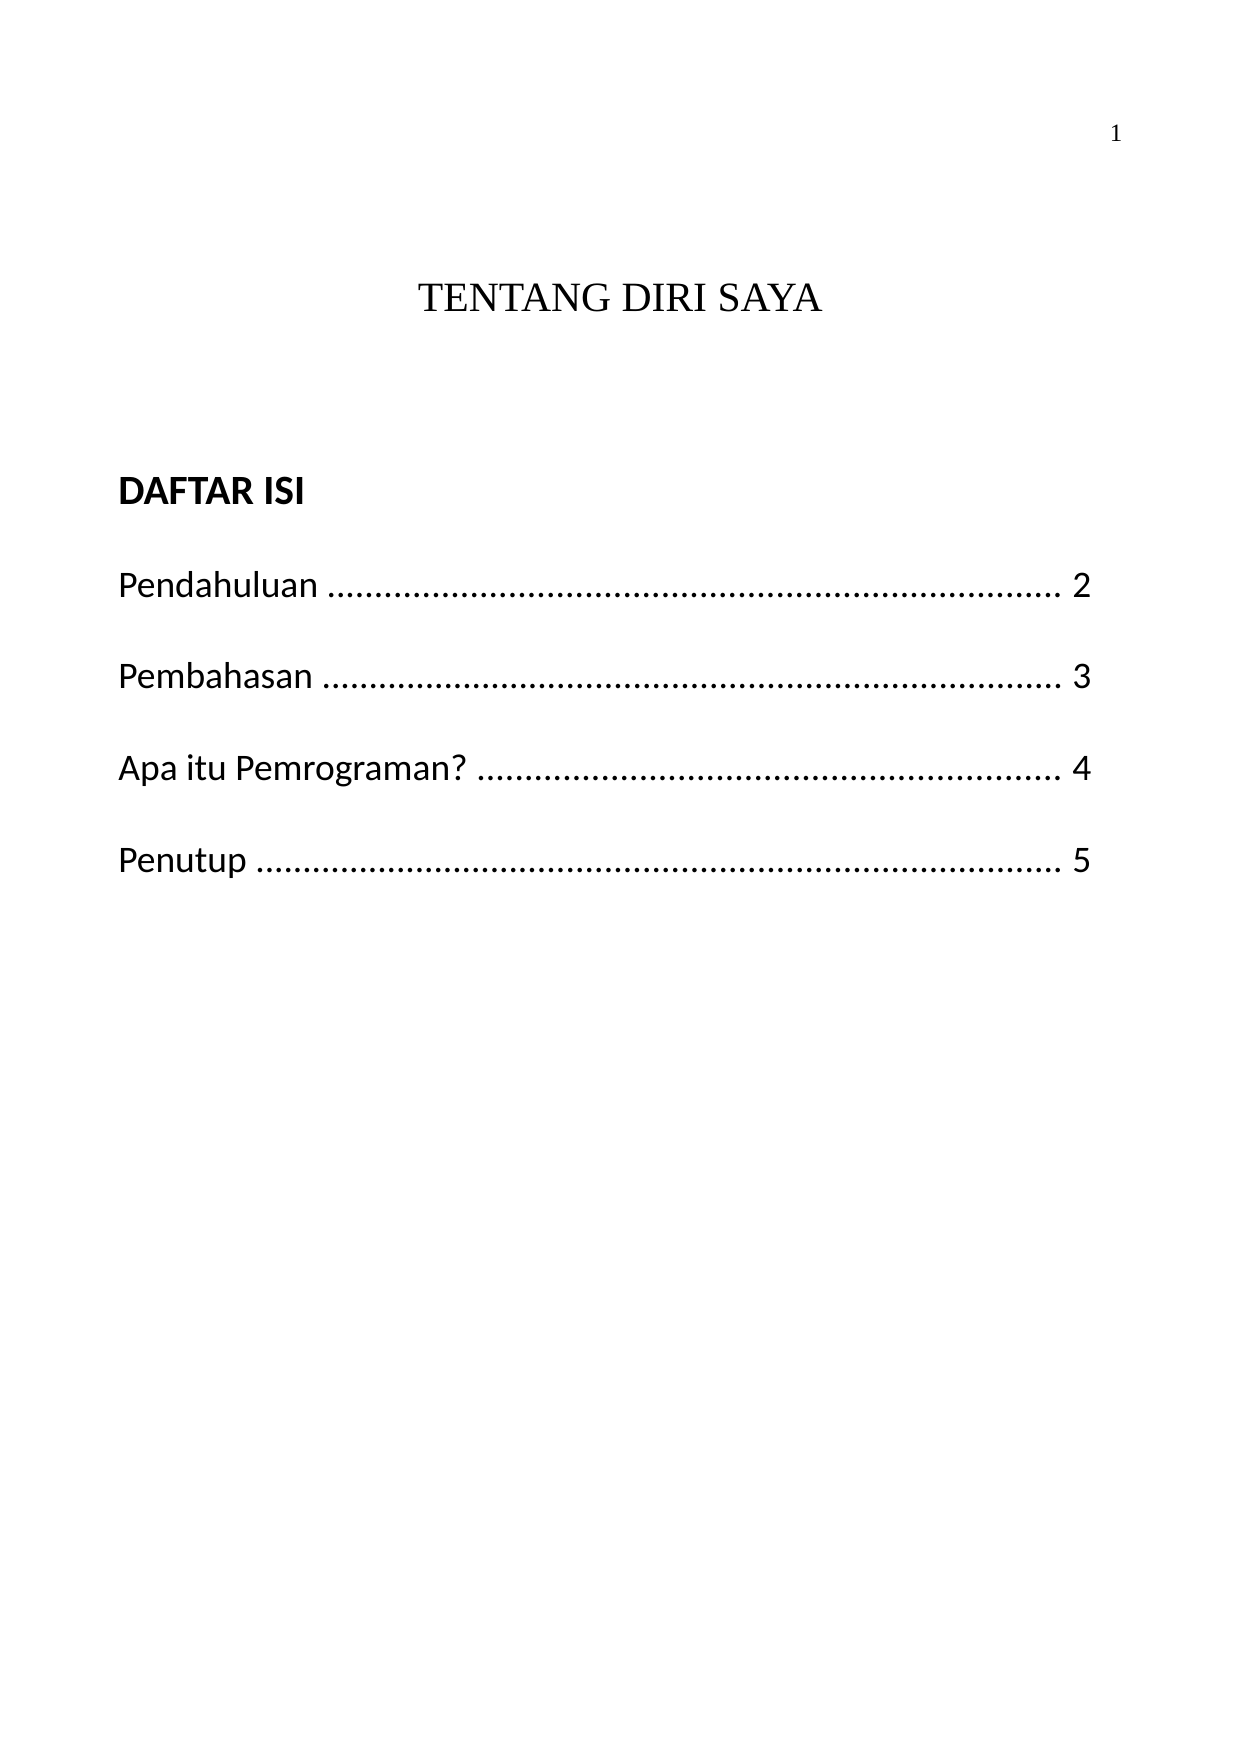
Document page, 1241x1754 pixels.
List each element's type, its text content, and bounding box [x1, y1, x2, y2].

text Pendahuluan 2 [118, 561, 1122, 606]
text Penutup 5 [118, 836, 1122, 881]
text DAFTAR ISI [118, 464, 1122, 515]
text Apa itu Pemrograman? 4 [118, 744, 1122, 790]
text Pembahasan 3 [118, 652, 1122, 698]
text TENTANG DIRI SAYA [118, 272, 1122, 320]
